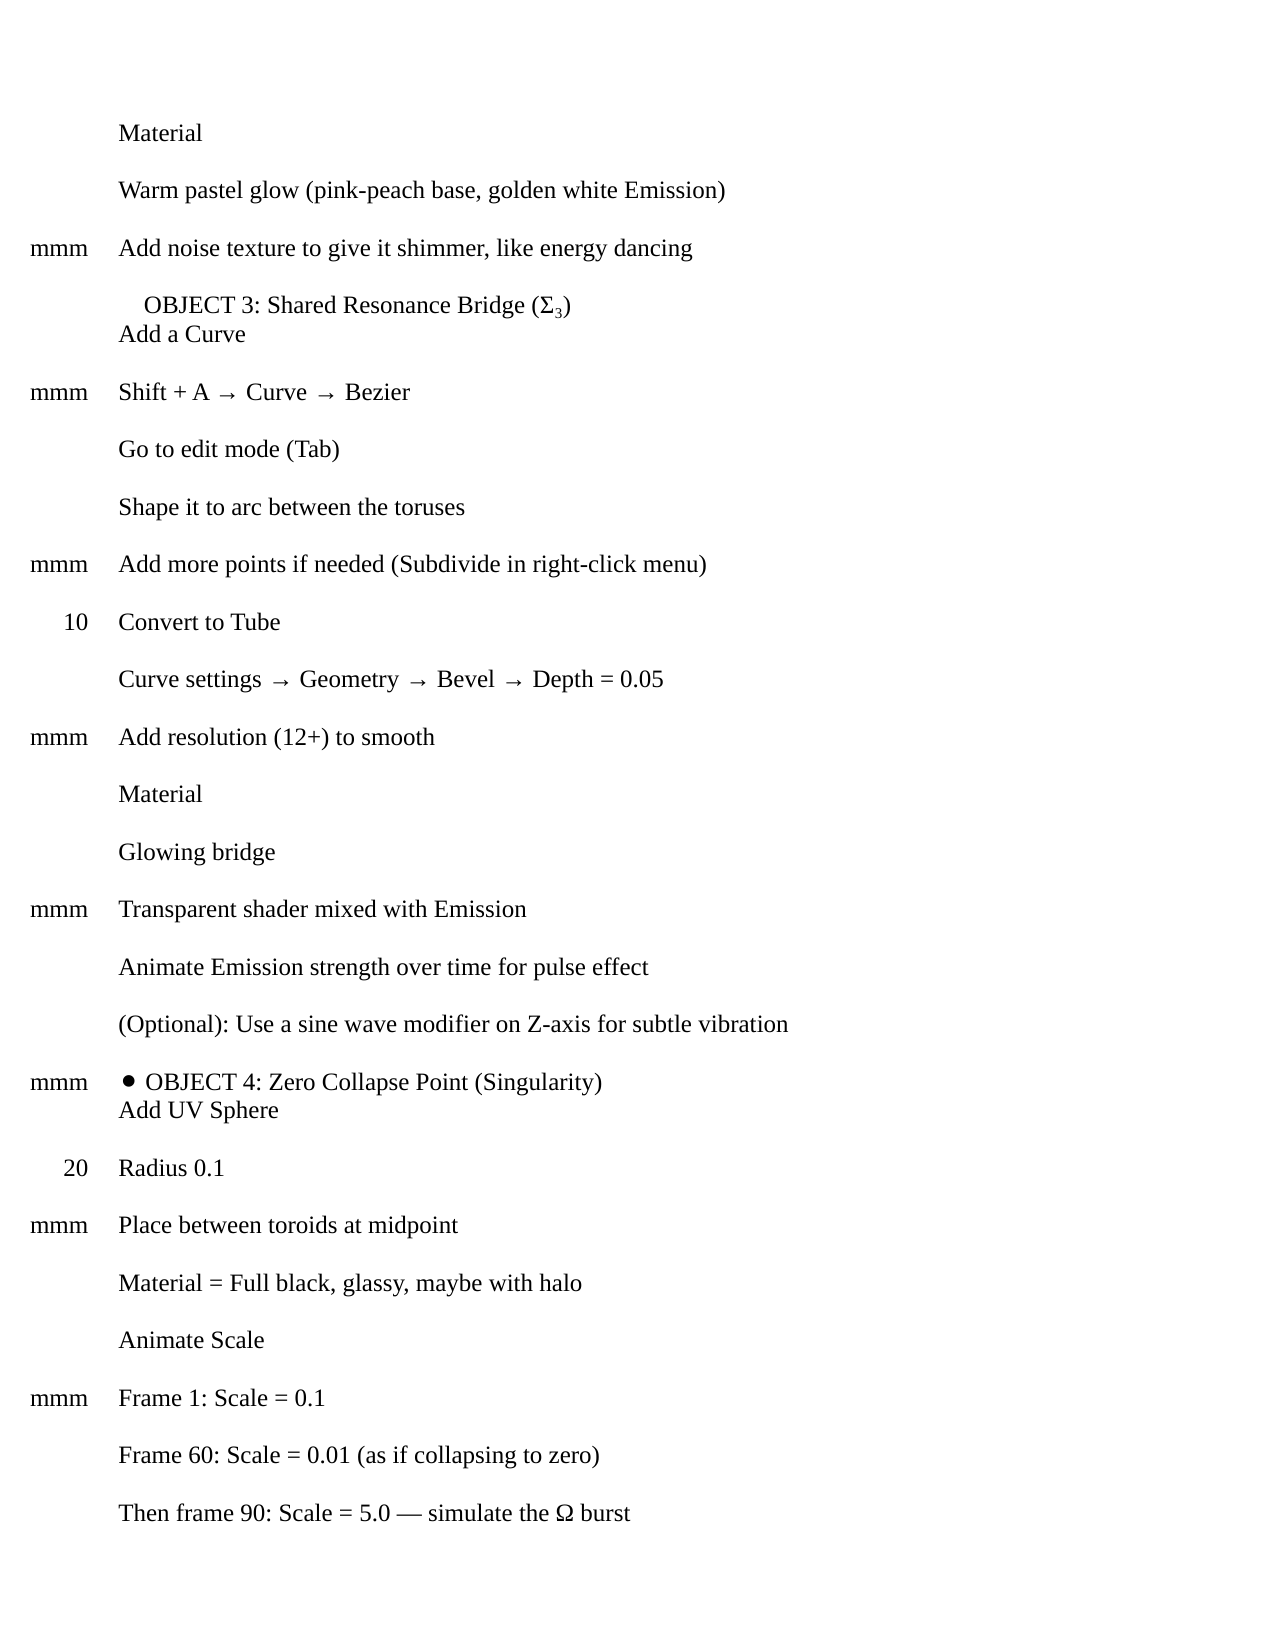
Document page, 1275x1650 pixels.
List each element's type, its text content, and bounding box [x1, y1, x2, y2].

text Convert to Tube [118, 607, 1157, 636]
text Material [118, 118, 1157, 147]
text Animate Scale [118, 1326, 1157, 1354]
text Warm pastel glow (pink-peach base, golden white Emission) [118, 176, 1157, 204]
text Material = Full black, glassy, maybe with halo [118, 1268, 1157, 1297]
text Then frame 90: Scale = 5.0 — simulate the Ω burst [118, 1498, 1157, 1527]
text Add a Curve [118, 319, 1157, 348]
text Glowing bridge [118, 837, 1157, 866]
text Transparent shader mixed with Emission [118, 894, 1157, 923]
text Curve settings → Geometry → Bevel → Depth = 0.05 [118, 664, 1157, 693]
text (Optional): Use a sine wave modifier on Z-axis for subtle vibration [118, 1009, 1157, 1038]
text Frame 60: Scale = 0.01 (as if collapsing to zero) [118, 1441, 1157, 1469]
text Material [118, 779, 1157, 808]
text Animate Emission strength over time for pulse effect [118, 952, 1157, 981]
text Add resolution (12+) to smooth [118, 722, 1157, 751]
text Radius 0.1 [118, 1153, 1157, 1182]
text ⚫ OBJECT 4: Zero Collapse Point (Singularity) [118, 1067, 1157, 1096]
text Add UV Sphere [118, 1096, 1157, 1124]
text Go to edit mode (Tab) [118, 434, 1157, 463]
text Add more points if needed (Subdivide in right-click menu) [118, 549, 1157, 578]
text Shape it to arc between the toruses [118, 492, 1157, 521]
text Add noise texture to give it shimmer, like energy dancing [118, 233, 1157, 262]
text Place between toroids at midpoint [118, 1211, 1157, 1239]
text Frame 1: Scale = 0.1 [118, 1383, 1157, 1412]
text Shift + A → Curve → Bezier [118, 377, 1157, 406]
text 🔗 OBJECT 3: Shared Resonance Bridge (Σ₃) [118, 291, 1157, 319]
